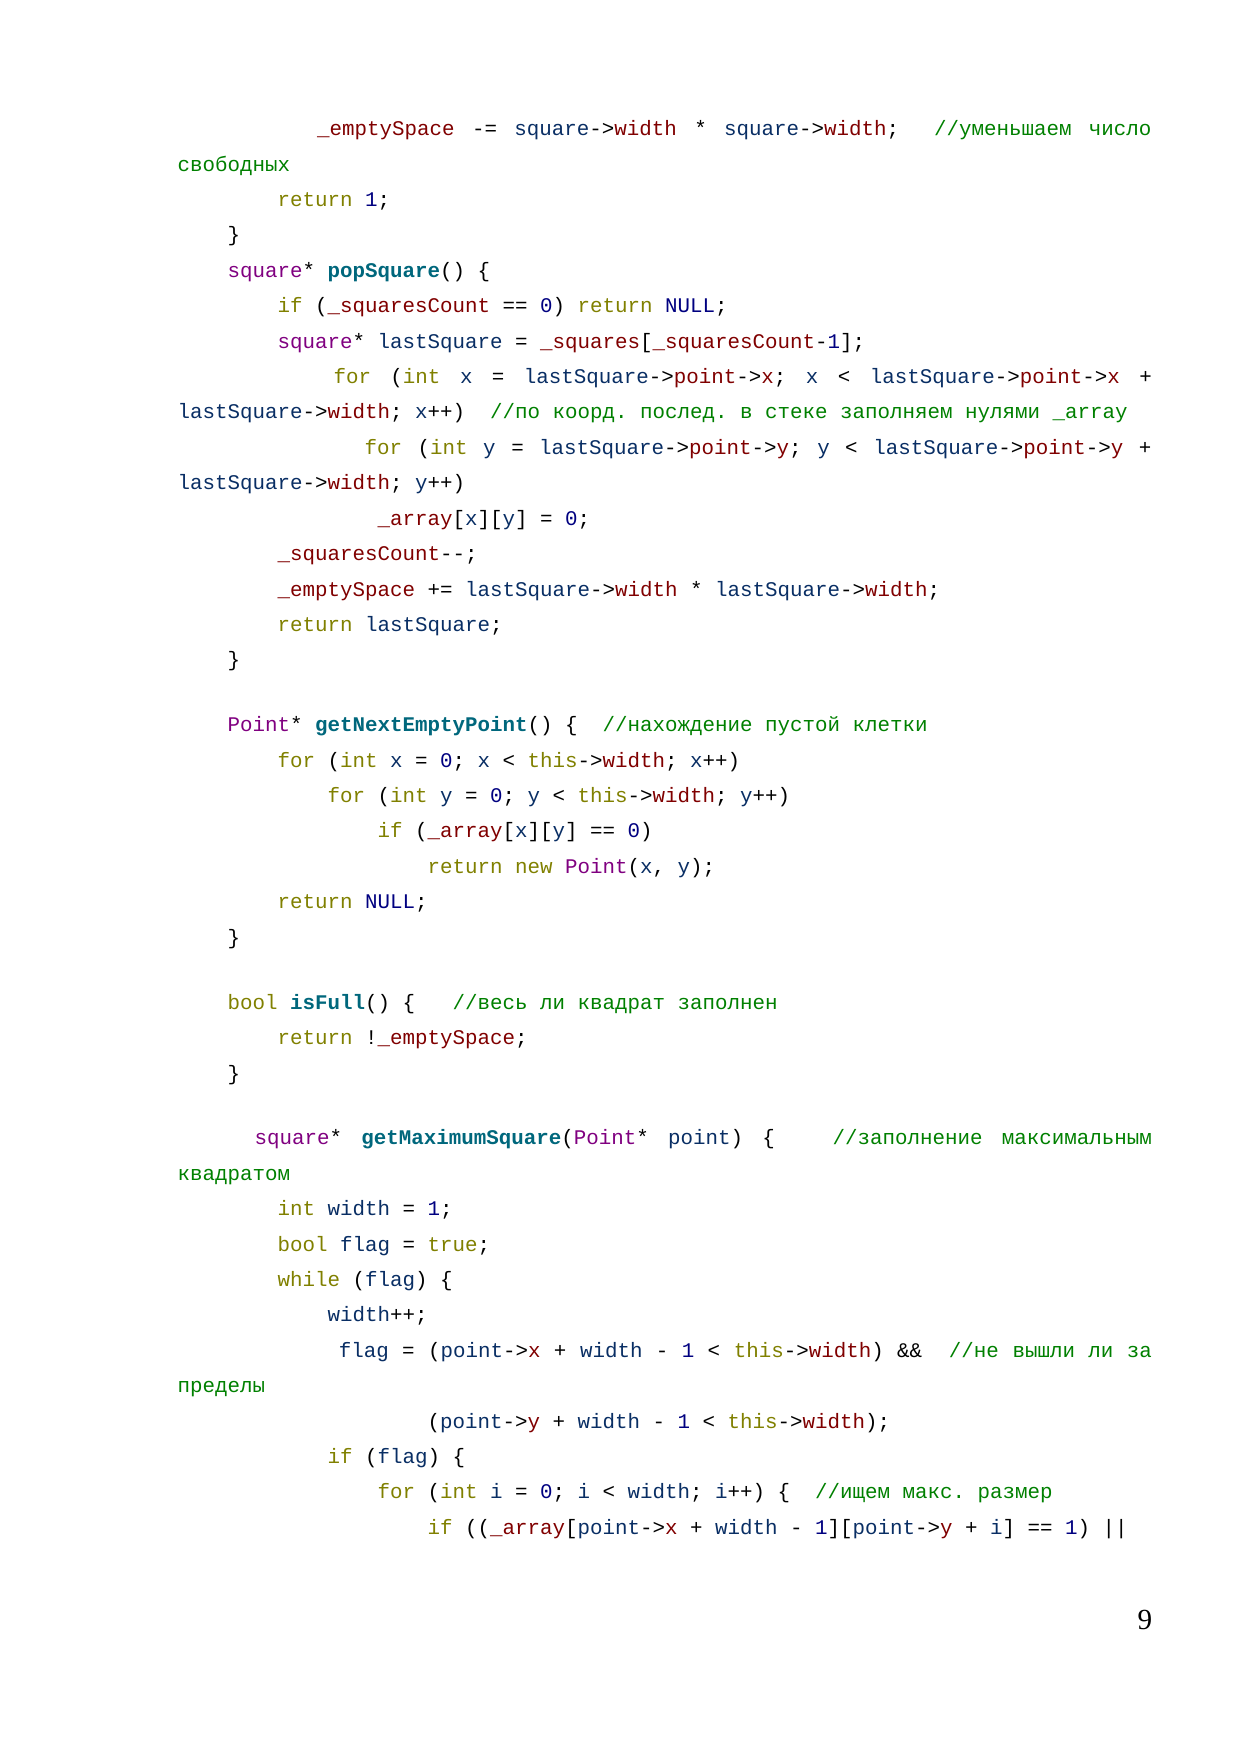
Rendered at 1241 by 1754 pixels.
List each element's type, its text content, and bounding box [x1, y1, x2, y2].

text flag = (point->x + width - 1 < this->width) && //не вышли ли за пределы [177, 1340, 1152, 1399]
text return 1; [177, 189, 1152, 213]
text square* lastSquare = _squares[_squaresCount-1]; [177, 331, 1152, 354]
text for (int y = 0; y < this->width; y++) [177, 785, 1152, 809]
text _squaresCount--; [177, 543, 1152, 567]
text if (_array[x][y] == 0) [177, 821, 1152, 844]
text return NULL; [177, 891, 1152, 915]
text for (int y = lastSquare->point->y; y < lastSquare->point->y + lastSquare->width; y++) [177, 437, 1152, 496]
text square* getMaximumSquare(Point* point) { //заполнение максимальным квадратом [177, 1127, 1152, 1186]
text if (flag) { [177, 1446, 1152, 1470]
text square* popSquare() { [177, 260, 1152, 283]
text for (int x = 0; x < this->width; x++) [177, 750, 1152, 773]
text } [177, 224, 1152, 248]
text _emptySpace += lastSquare->width * lastSquare->width; [177, 578, 1152, 602]
text int width = 1; [177, 1198, 1152, 1222]
text (point->y + width - 1 < this->width); [177, 1411, 1152, 1434]
text return !_emptySpace; [177, 1027, 1152, 1051]
text return new Point(x, y); [177, 856, 1152, 879]
text } [177, 927, 1152, 950]
text return lastSquare; [177, 614, 1152, 638]
text } [177, 649, 1152, 673]
text for (int i = 0; i < width; i++) { //ищем макс. размер [177, 1482, 1152, 1505]
text } [177, 1062, 1152, 1086]
text if (_squaresCount == 0) return NULL; [177, 295, 1152, 319]
text width++; [177, 1304, 1152, 1328]
text _array[x][y] = 0; [177, 508, 1152, 531]
text for (int x = lastSquare->point->x; x < lastSquare->point->x + lastSquare->width; x++) //по коорд. послед. в стеке заполняем нулями _array [177, 366, 1152, 425]
text bool flag = true; [177, 1234, 1152, 1257]
text _emptySpace -= square->width * square->width; //уменьшаем число свободных [177, 118, 1152, 177]
text if ((_array[point->x + width - 1][point->y + i] == 1) || [177, 1517, 1152, 1541]
text while (flag) { [177, 1269, 1152, 1293]
text bool isFull() { //весь ли квадрат заполнен [177, 992, 1152, 1015]
text Point* getNextEmptyPoint() { //нахождение пустой клетки [177, 714, 1152, 738]
